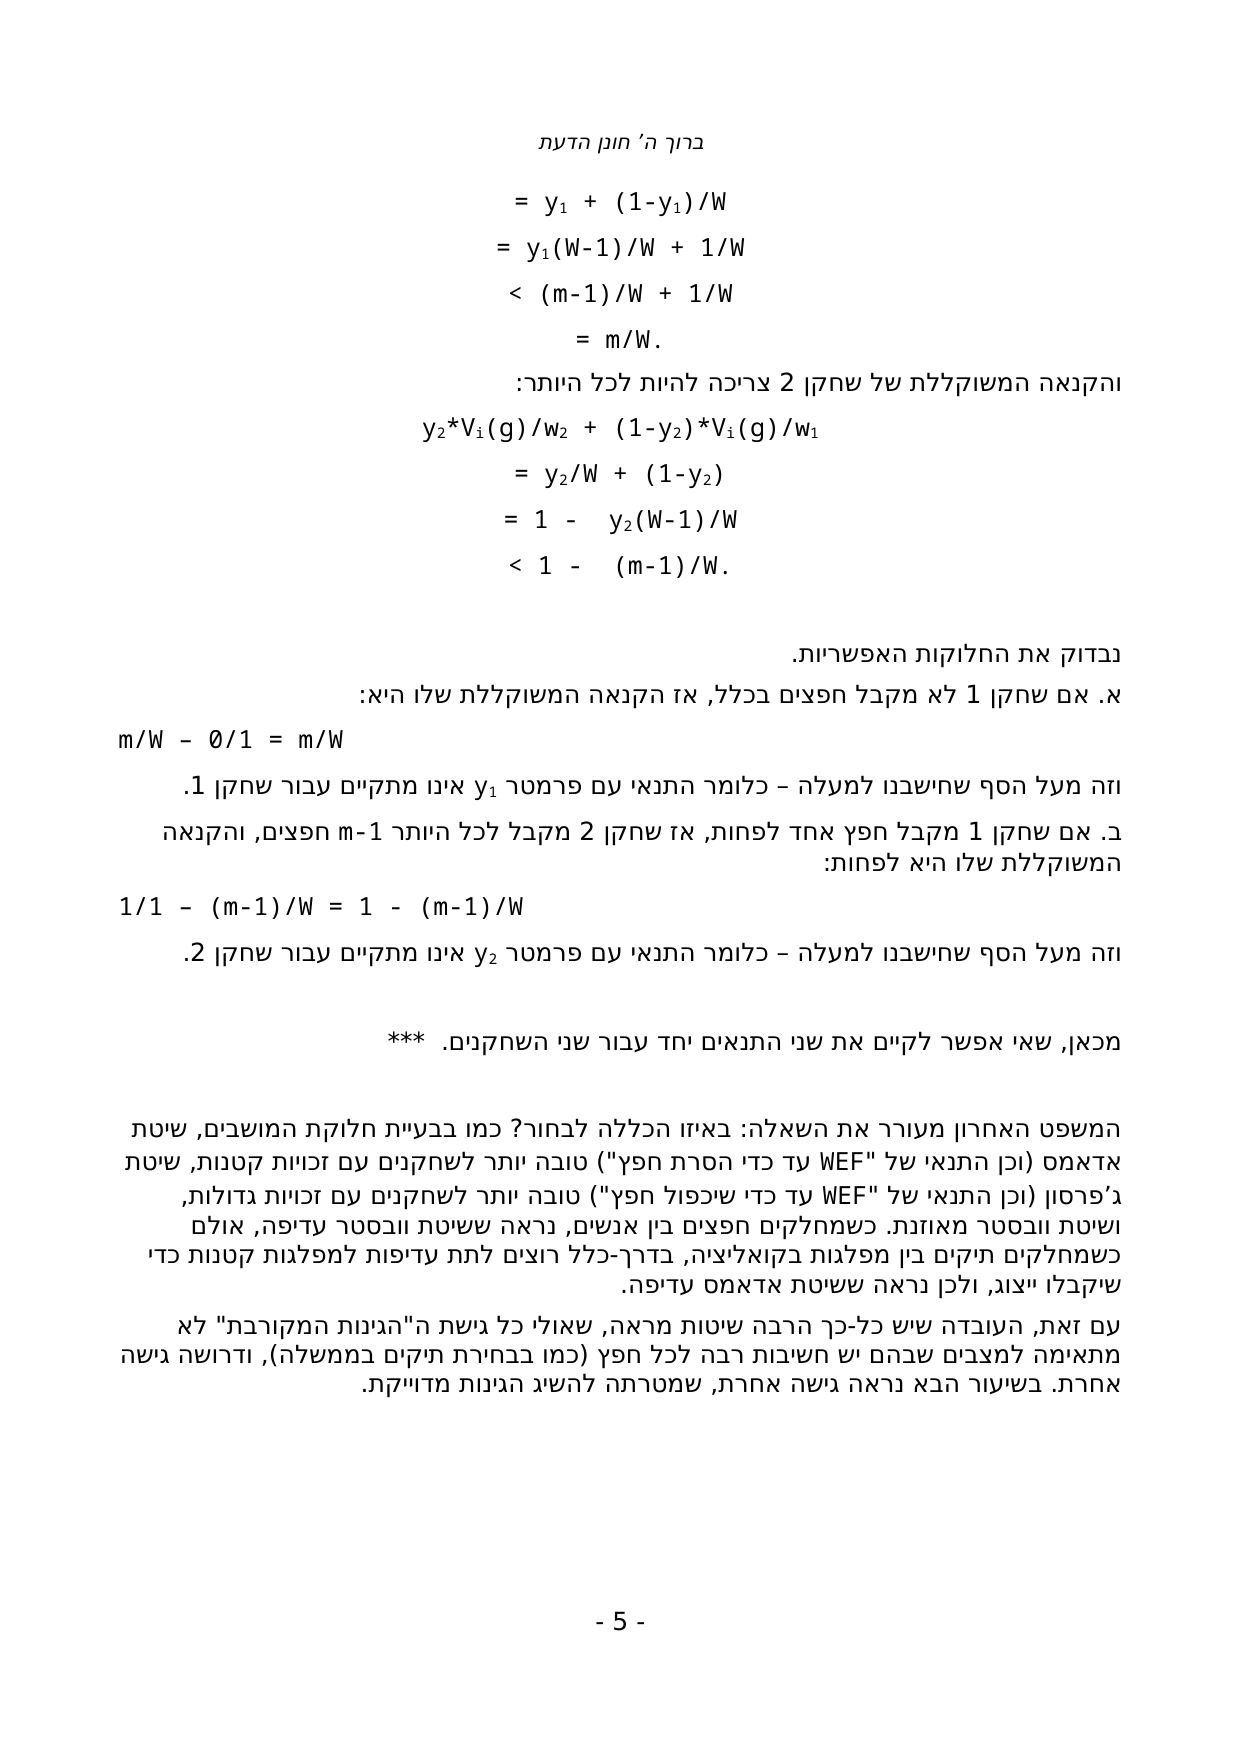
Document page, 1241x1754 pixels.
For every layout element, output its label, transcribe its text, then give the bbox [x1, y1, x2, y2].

text א. אם שחקן 1 לא מקבל חפצים בכלל, אז הקנאה המשוקללת שלו היא: [118, 681, 1122, 710]
text נבדוק את החלוקות האפשריות. [118, 639, 1122, 668]
text עם זאת, העובדה שיש כל-כך הרבה שיטות מראה, שאולי כל גישת ה"הגינות המקורבת" לא מתאימה למצבים שבהם יש חשיבות רבה לכל חפץ (כמו בבחירת תיקים בממשלה), ודרושה גישה אחרת. בשיעור הבא נראה גישה אחרת, שמטרתה להשיג הגינות מדוייקת. [118, 1311, 1122, 1398]
text m/W – 0/1 = m/W [118, 722, 1122, 756]
text = m/W. [118, 322, 1122, 356]
text ב. אם שחקן 1 מקבל חפץ אחד לפחות, אז שחקן 2 מקבל לכל היותר m-1 חפצים, והקנאה המשוקללת שלו היא לפחות: [118, 814, 1122, 877]
text < 1 - (m-1)/W. [118, 547, 1122, 581]
text המשפט האחרון מעורר את השאלה: באיזו הכללה לבחור? כמו בבעיית חלוקת המושבים, שיטת אדאמס (וכן התנאי של "WEF עד כדי הסרת חפץ") טובה יותר לשחקנים עם זכויות קטנות, שיטת ג’פרסון (וכן התנאי של "WEF עד כדי שיכפול חפץ") טובה יותר לשחקנים עם זכויות גדולות, ושיטת וובסטר מאוזנת. כשמחלקים חפצים בין אנשים, נראה ששיטת וובסטר עדיפה, אולם כשמחלקים תיקים בין מפלגות בקואליציה, בדרך-כלל רוצים לתת עדיפות למפלגות קטנות כדי שיקבלו ייצוג, ולכן נראה ששיטת אדאמס עדיפה. [118, 1114, 1122, 1299]
text וזה מעל הסף שחישבנו למעלה – כלומר התנאי עם פרמטר y1 אינו מתקיים עבור שחקן 1. [118, 768, 1122, 802]
text = y1 + (1-y1)/W [118, 184, 1122, 218]
text והקנאה המשוקללת של שחקן 2 צריכה להיות לכל היותר: [118, 368, 1122, 397]
text וזה מעל הסף שחישבנו למעלה – כלומר התנאי עם פרמטר y2 אינו מתקיים עבור שחקן 2. [118, 935, 1122, 969]
text 1/1 – (m-1)/W = 1 - (m-1)/W [118, 889, 1122, 923]
text = y2/W + (1-y2) [118, 455, 1122, 489]
text = 1 - y2(W-1)/W [118, 501, 1122, 535]
text = y1(W-1)/W + 1/W [118, 230, 1122, 264]
text מכאן, שאי אפשר לקיים את שני התנאים יחד עבור שני השחקנים. *** [118, 1027, 1122, 1056]
text y2*Vi(g)/w2 + (1-y2)*Vi(g)/w1 [118, 409, 1122, 443]
text < (m-1)/W + 1/W [118, 276, 1122, 310]
